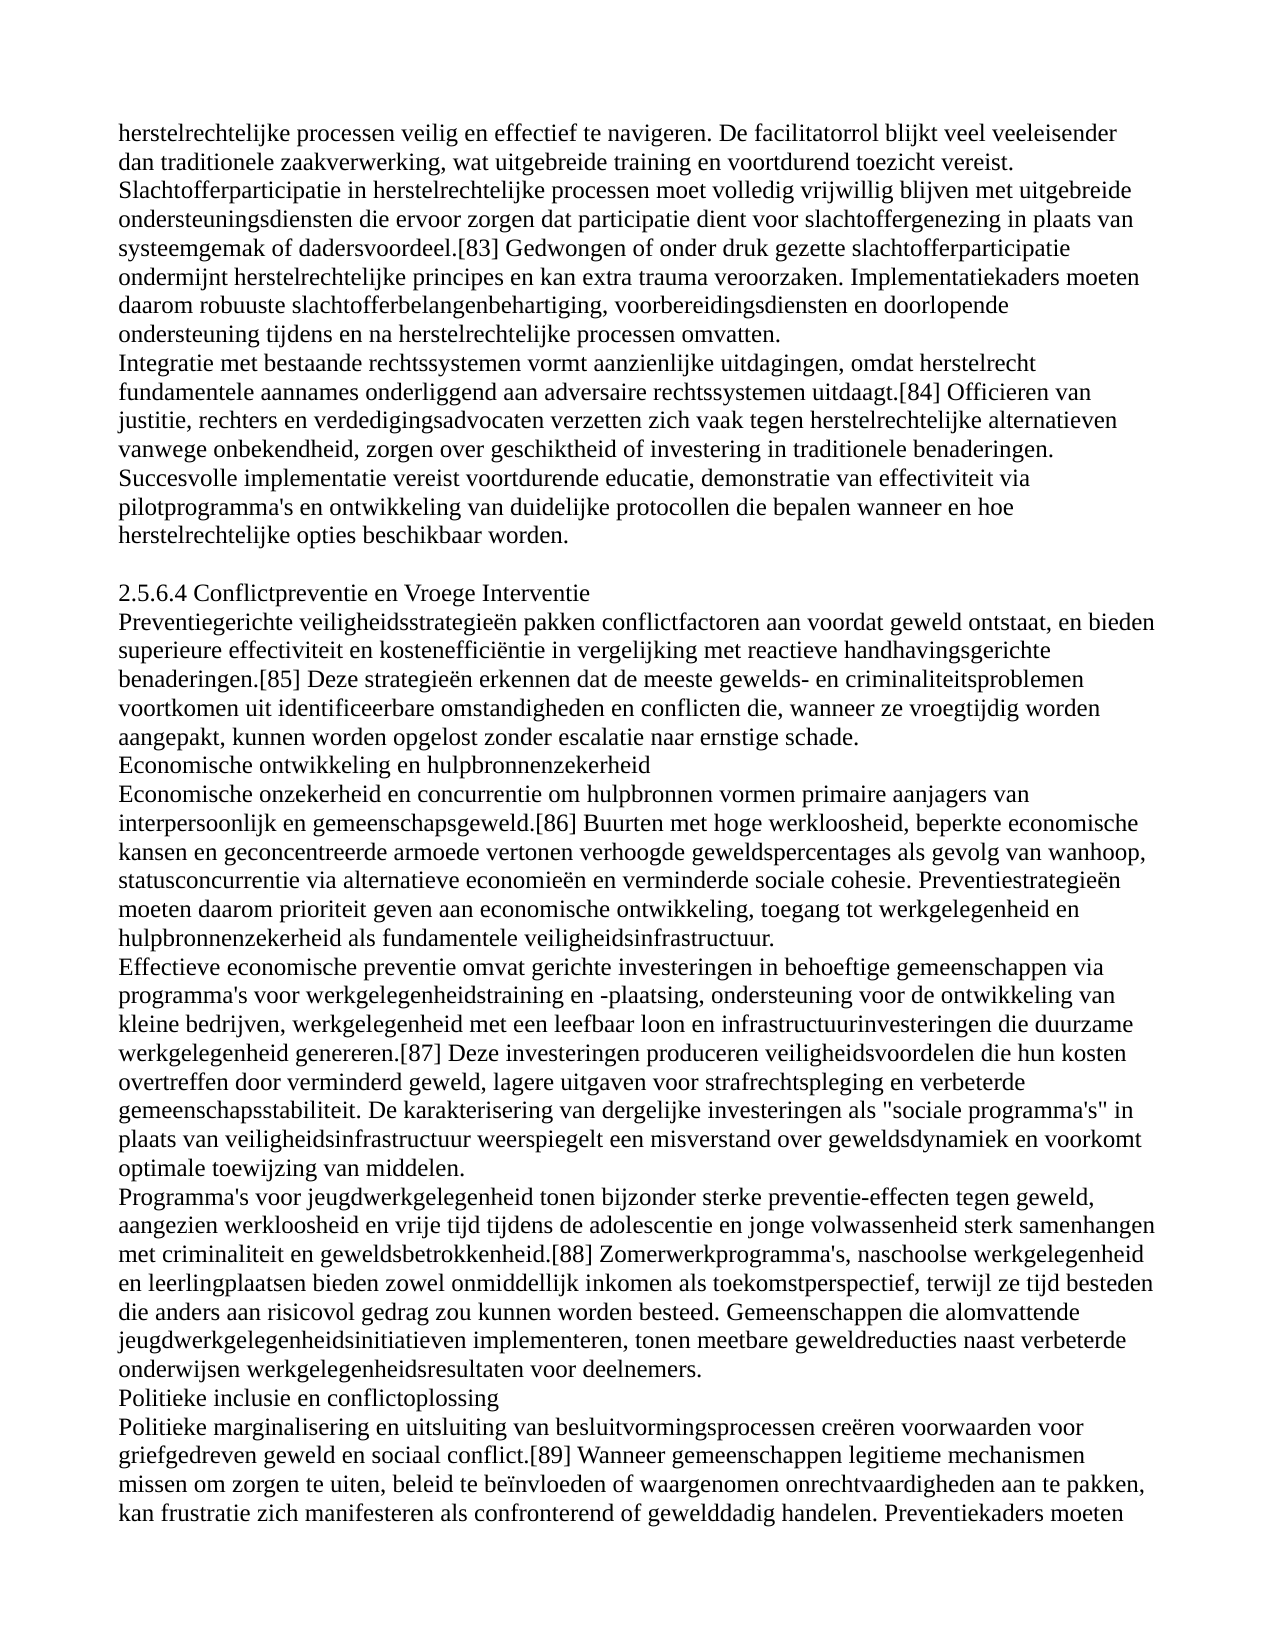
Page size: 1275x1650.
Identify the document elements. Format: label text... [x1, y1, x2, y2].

text herstelrechtelijke processen veilig en effectief te navigeren. De facilitatorrol blijkt veel veeleisender dan traditionele zaakverwerking, wat uitgebreide training en voortdurend toezicht vereist. [118, 118, 1157, 176]
text Programma's voor jeugdwerkgelegenheid tonen bijzonder sterke preventie-effecten tegen geweld, aangezien werkloosheid en vrije tijd tijdens de adolescentie en jonge volwassenheid sterk samenhangen met criminaliteit en geweldsbetrokkenheid.[88] Zomerwerkprogramma's, naschoolse werkgelegenheid en leerlingplaatsen bieden zowel onmiddellijk inkomen als toekomstperspectief, terwijl ze tijd besteden die anders aan risicovol gedrag zou kunnen worden besteed. Gemeenschappen die alomvattende jeugdwerkgelegenheidsinitiatieven implementeren, tonen meetbare geweldreducties naast verbeterde onderwijsen werkgelegenheidsresultaten voor deelnemers. [118, 1182, 1157, 1383]
text Preventiegerichte veiligheidsstrategieën pakken conflictfactoren aan voordat geweld ontstaat, en bieden superieure effectiviteit en kostenefficiëntie in vergelijking met reactieve handhavingsgerichte benaderingen.[85] Deze strategieën erkennen dat de meeste gewelds- en criminaliteitsproblemen voortkomen uit identificeerbare omstandigheden en conflicten die, wanneer ze vroegtijdig worden aangepakt, kunnen worden opgelost zonder escalatie naar ernstige schade. [118, 607, 1157, 751]
text Politieke inclusie en conflictoplossing [118, 1383, 1157, 1412]
text Politieke marginalisering en uitsluiting van besluitvormingsprocessen creëren voorwaarden voor griefgedreven geweld en sociaal conflict.[89] Wanneer gemeenschappen legitieme mechanismen missen om zorgen te uiten, beleid te beïnvloeden of waargenomen onrechtvaardigheden aan te pakken, kan frustratie zich manifesteren als confronterend of gewelddadig handelen. Preventiekaders moeten [118, 1412, 1157, 1527]
text Economische onzekerheid en concurrentie om hulpbronnen vormen primaire aanjagers van interpersoonlijk en gemeenschapsgeweld.[86] Buurten met hoge werkloosheid, beperkte economische kansen en geconcentreerde armoede vertonen verhoogde geweldspercentages als gevolg van wanhoop, statusconcurrentie via alternatieve economieën en verminderde sociale cohesie. Preventiestrategieën moeten daarom prioriteit geven aan economische ontwikkeling, toegang tot werkgelegenheid en hulpbronnenzekerheid als fundamentele veiligheidsinfrastructuur. [118, 779, 1157, 952]
text Integratie met bestaande rechtssystemen vormt aanzienlijke uitdagingen, omdat herstelrecht fundamentele aannames onderliggend aan adversaire rechtssystemen uitdaagt.[84] Officieren van justitie, rechters en verdedigingsadvocaten verzetten zich vaak tegen herstelrechtelijke alternatieven vanwege onbekendheid, zorgen over geschiktheid of investering in traditionele benaderingen. Succesvolle implementatie vereist voortdurende educatie, demonstratie van effectiviteit via pilotprogramma's en ontwikkeling van duidelijke protocollen die bepalen wanneer en hoe herstelrechtelijke opties beschikbaar worden. [118, 348, 1157, 549]
text Economische ontwikkeling en hulpbronnenzekerheid [118, 751, 1157, 779]
text Effectieve economische preventie omvat gerichte investeringen in behoeftige gemeenschappen via programma's voor werkgelegenheidstraining en -plaatsing, ondersteuning voor de ontwikkeling van kleine bedrijven, werkgelegenheid met een leefbaar loon en infrastructuurinvesteringen die duurzame werkgelegenheid genereren.[87] Deze investeringen produceren veiligheidsvoordelen die hun kosten overtreffen door verminderd geweld, lagere uitgaven voor strafrechtspleging en verbeterde gemeenschapsstabiliteit. De karakterisering van dergelijke investeringen als "sociale programma's" in plaats van veiligheidsinfrastructuur weerspiegelt een misverstand over geweldsdynamiek en voorkomt optimale toewijzing van middelen. [118, 952, 1157, 1182]
text Slachtofferparticipatie in herstelrechtelijke processen moet volledig vrijwillig blijven met uitgebreide ondersteuningsdiensten die ervoor zorgen dat participatie dient voor slachtoffergenezing in plaats van systeemgemak of dadersvoordeel.[83] Gedwongen of onder druk gezette slachtofferparticipatie ondermijnt herstelrechtelijke principes en kan extra trauma veroorzaken. Implementatiekaders moeten daarom robuuste slachtofferbelangenbehartiging, voorbereidingsdiensten en doorlopende ondersteuning tijdens en na herstelrechtelijke processen omvatten. [118, 176, 1157, 348]
text 2.5.6.4 Conflictpreventie en Vroege Interventie [118, 578, 1157, 607]
